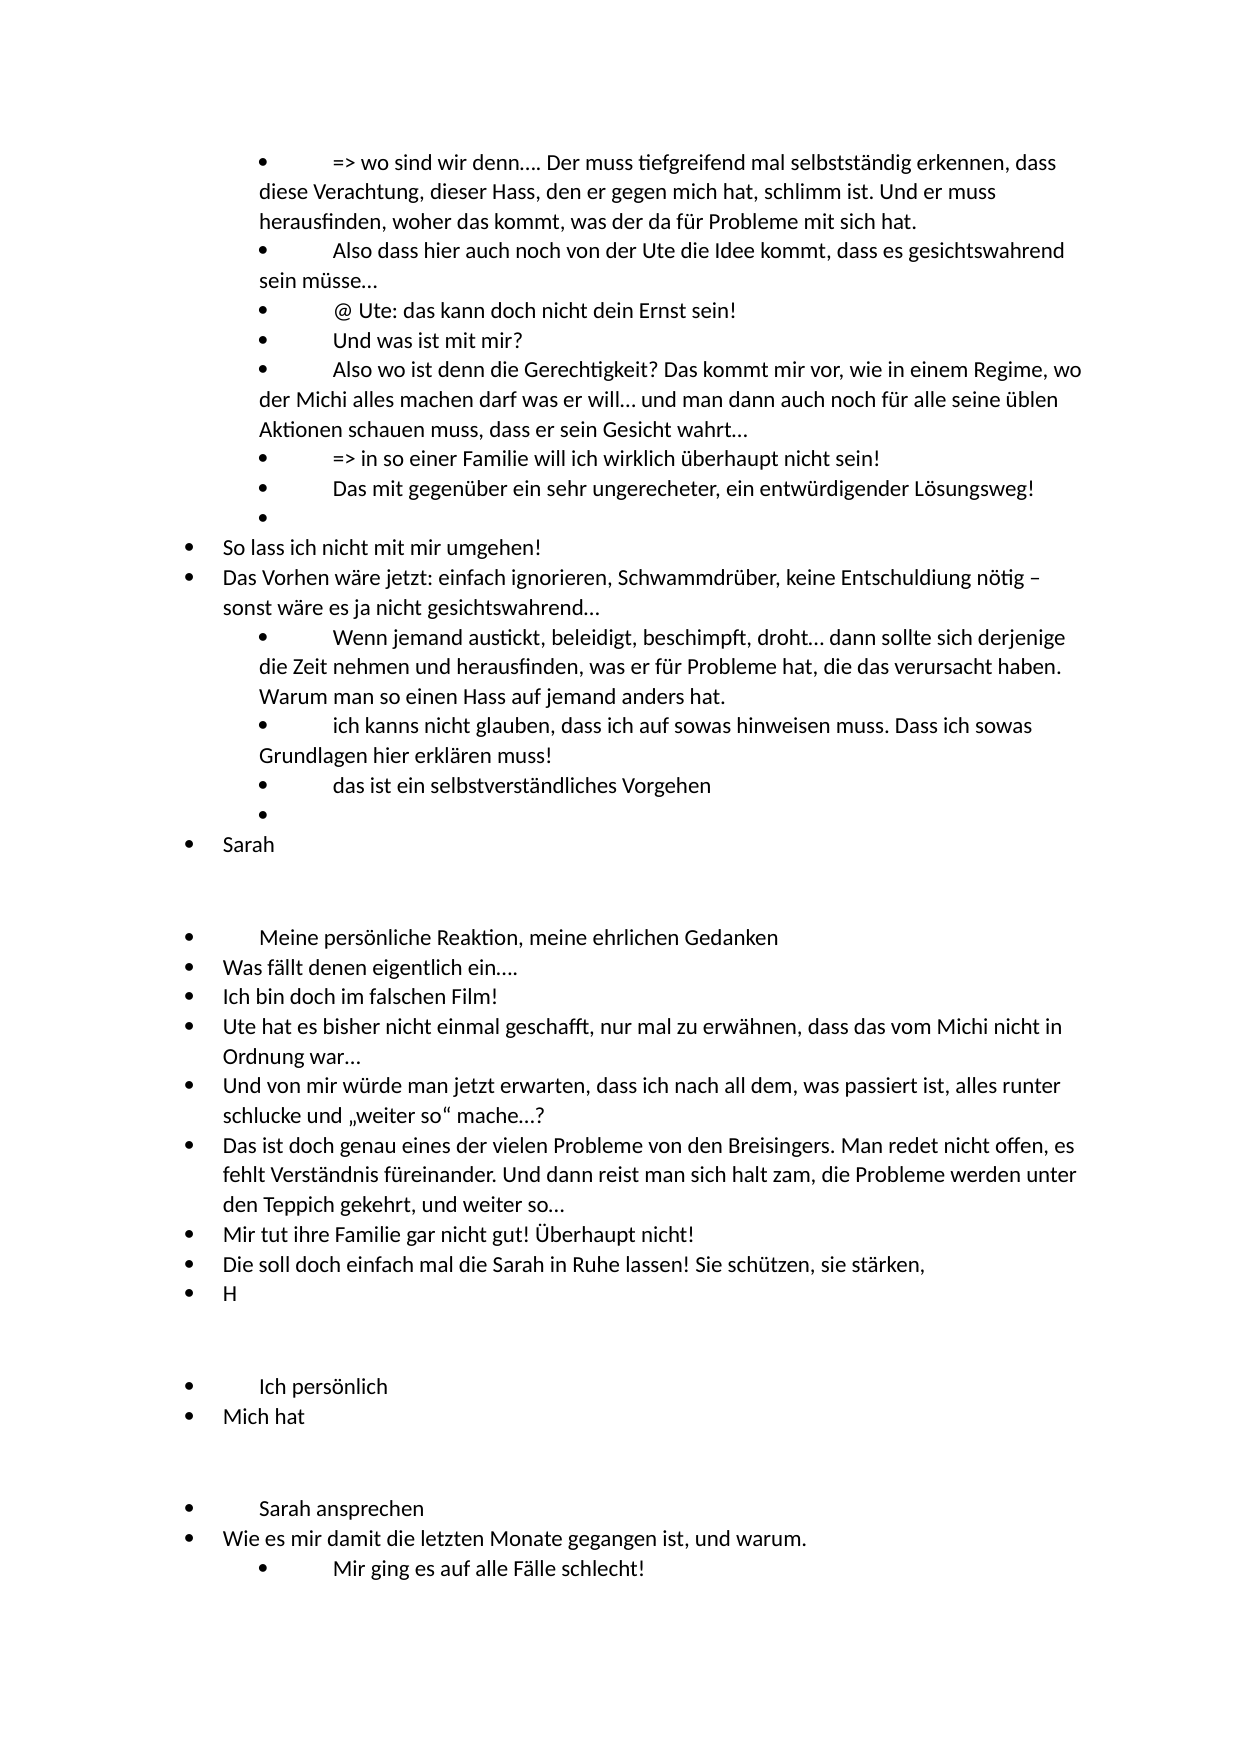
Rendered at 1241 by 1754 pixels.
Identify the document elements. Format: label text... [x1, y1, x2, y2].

list Ich bin doch im falschen Film! [185, 982, 1093, 1011]
list Wenn jemand austickt, beleidigt, beschimpft, droht… dann sollte sich derjenige die Zeit nehmen und herausfinden, was er für Probleme hat, die das verursacht haben. Warum man so einen Hass auf jemand anders hat. [259, 623, 1093, 710]
list Also wo ist denn die Gerechtigkeit? Das kommt mir vor, wie in einem Regime, wo der Michi alles machen darf was er will… und man dann auch noch für alle seine üblen Aktionen schauen muss, dass er sein Gesicht wahrt… [259, 355, 1093, 443]
list ich kanns nicht glauben, dass ich auf sowas hinweisen muss. Dass ich sowas Grundlagen hier erklären muss! [259, 712, 1093, 769]
list Ute hat es bisher nicht einmal geschafft, nur mal zu erwähnen, dass das vom Michi nicht in Ordnung war… [185, 1012, 1093, 1070]
list => wo sind wir denn…. Der muss tiefgreifend mal selbstständig erkennen, dass diese Verachtung, dieser Hass, den er gegen mich hat, schlimm ist. Und er muss herausfinden, woher das kommt, was der da für Probleme mit sich hat. [259, 148, 1093, 235]
list Und von mir würde man jetzt erwarten, dass ich nach all dem, was passiert ist, alles runter schlucke und „weiter so“ mache…? [185, 1072, 1093, 1129]
list Mich hat [185, 1402, 1093, 1430]
list Das Vorhen wäre jetzt: einfach ignorieren, Schwammdrüber, keine Entschuldiung nötig – sonst wäre es ja nicht gesichtswahrend… [185, 563, 1093, 621]
list Mir ging es auf alle Fälle schlecht! [259, 1554, 1093, 1582]
list Also dass hier auch noch von der Ute die Idee kommt, dass es gesichtswahrend sein müsse… [259, 237, 1093, 294]
list Die soll doch einfach mal die Sarah in Ruhe lassen! Sie schützen, sie stärken, [185, 1250, 1093, 1278]
list Mir tut ihre Familie gar nicht gut! Überhaupt nicht! [185, 1220, 1093, 1248]
list H [185, 1279, 1093, 1307]
list Ich persönlich [185, 1372, 1093, 1400]
list Sarah ansprechen [185, 1494, 1093, 1522]
list Und was ist mit mir? [259, 326, 1093, 354]
list Das mit gegenüber ein sehr ungerecheter, ein entwürdigender Lösungsweg! [259, 474, 1093, 502]
list Das ist doch genau eines der vielen Probleme von den Breisingers. Man redet nicht offen, es fehlt Verständnis füreinander. Und dann reist man sich halt zam, die Probleme werden unter den Teppich gekehrt, und weiter so… [185, 1131, 1093, 1218]
list => in so einer Familie will ich wirklich überhaupt nicht sein! [259, 444, 1093, 472]
list Sarah [185, 830, 1093, 858]
list So lass ich nicht mit mir umgehen! [185, 533, 1093, 562]
list Was fällt denen eigentlich ein…. [185, 953, 1093, 981]
list @ Ute: das kann doch nicht dein Ernst sein! [259, 296, 1093, 324]
list Meine persönliche Reaktion, meine ehrlichen Gedanken [185, 923, 1093, 951]
list Wie es mir damit die letzten Monate gegangen ist, und warum. [185, 1524, 1093, 1552]
list das ist ein selbstverständliches Vorgehen [259, 771, 1093, 799]
